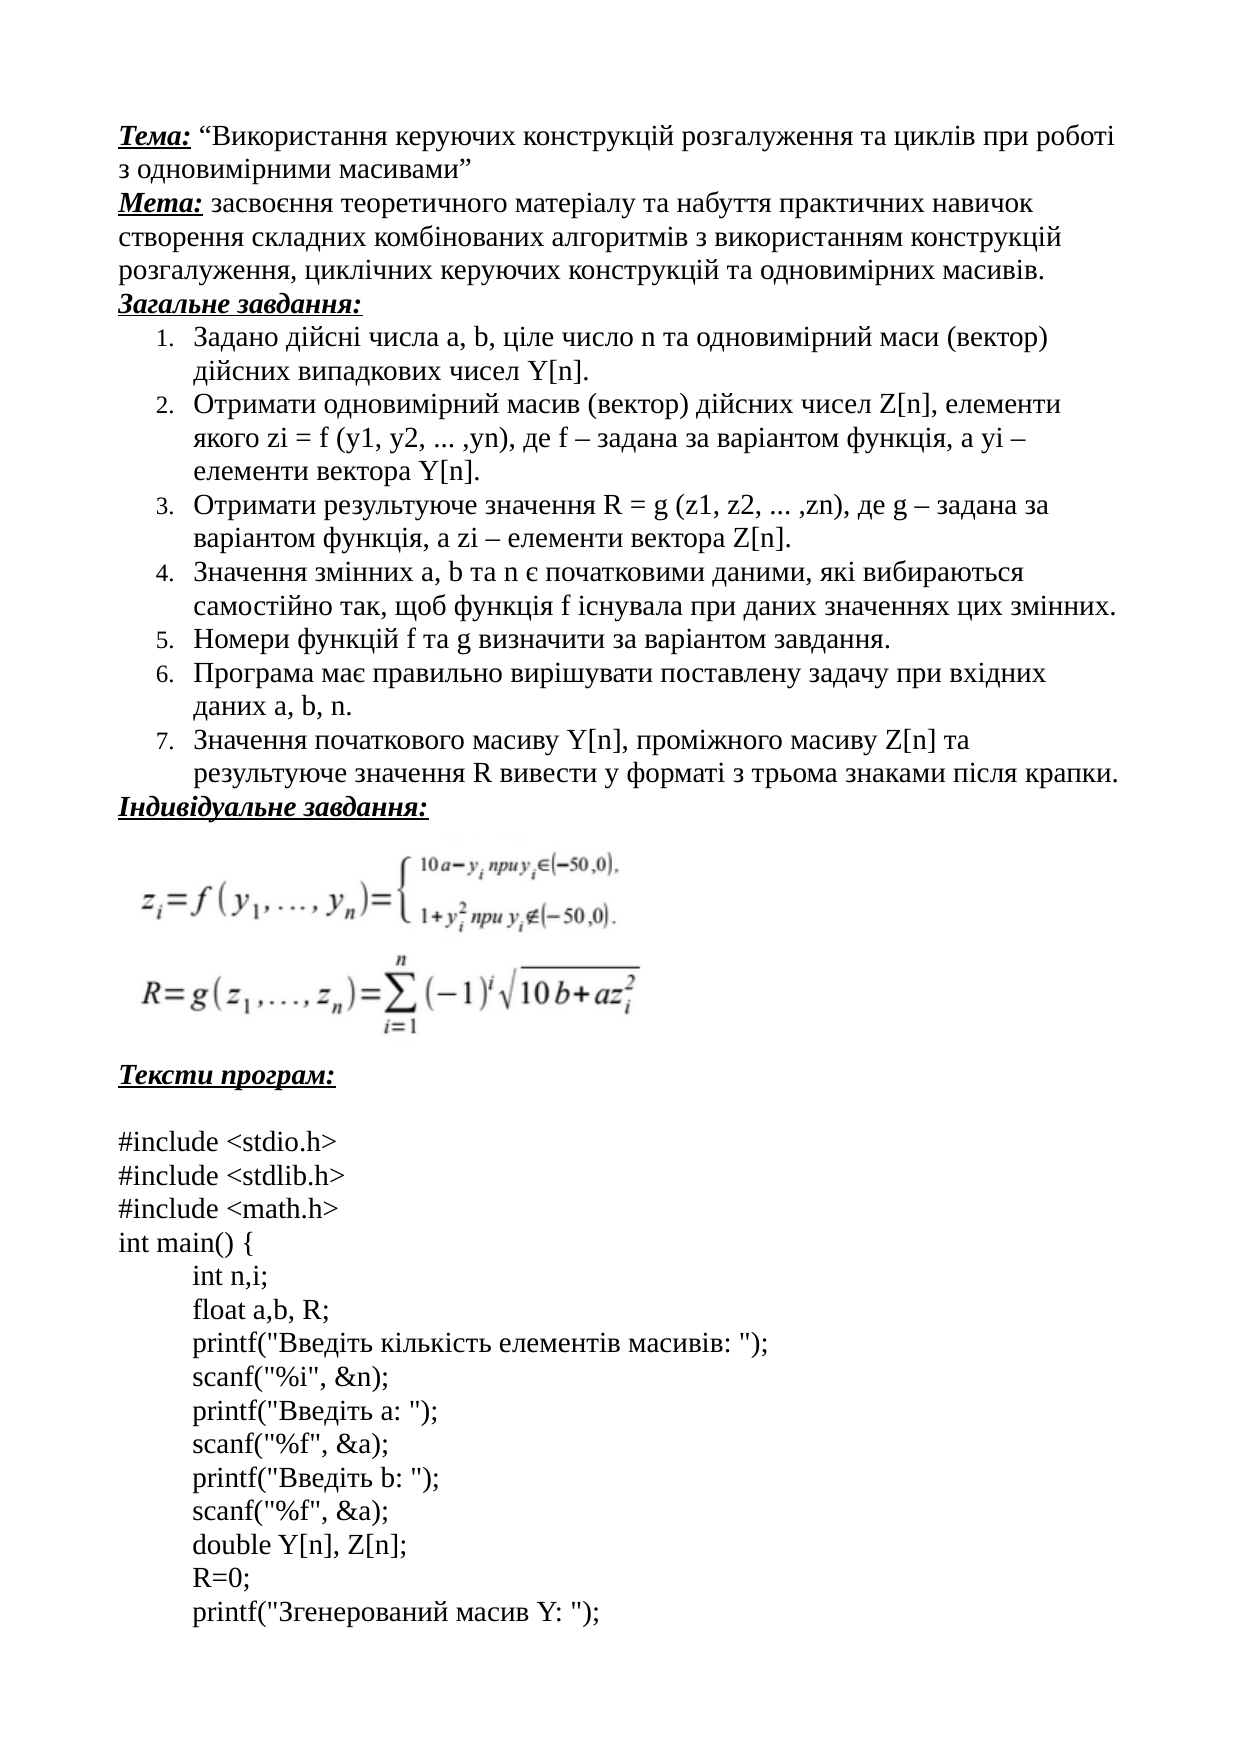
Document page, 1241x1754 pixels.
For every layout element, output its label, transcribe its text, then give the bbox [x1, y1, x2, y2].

text scanf("%i", &n); [118, 1359, 1122, 1393]
list Задано дійсні числа a, b, ціле число n та одновимірний маси (вектор) дійсних випадкових чисел Y[n]. [156, 319, 1122, 386]
text printf("Введіть кількість елементів масивів: "); [118, 1326, 1122, 1359]
picture [124, 838, 648, 942]
text int n,i; [118, 1258, 1122, 1292]
text printf("Введіть a: "); [118, 1393, 1122, 1426]
picture [135, 953, 659, 1046]
text Індивідуальне завдання: [118, 789, 1122, 822]
list Значення змінних a, b та n є початковими даними, які вибираються самостійно так, щоб функція f існувала при даних значеннях цих змінних. [156, 554, 1122, 621]
list Програма має правильно вирішувати поставлену задачу при вхідних даних a, b, n. [156, 655, 1122, 722]
list Номери функцій f та g визначити за варіантом завдання. [156, 621, 1122, 655]
text printf("Згенерований масив Y: "); [118, 1594, 1122, 1627]
text Тема: “Використання керуючих конструкцій розгалуження та циклів при роботі з одновимірними масивами” [118, 118, 1122, 185]
text Загальне завдання: [118, 286, 1122, 319]
text scanf("%f", &a); [118, 1426, 1122, 1460]
list Значення початкового масиву Y[n], проміжного масиву Z[n] та результуюче значення R вивести у форматі з трьома знаками після крапки. [156, 722, 1122, 789]
list Отримати результуюче значення R = g (z1, z2, ... ,zn), де g – задана за варіантом функція, а zi – елементи вектора Z[n]. [156, 487, 1122, 554]
text #include <stdlib.h> [118, 1158, 1122, 1191]
text printf("Введіть b: "); [118, 1460, 1122, 1493]
text float a,b, R; [118, 1292, 1122, 1326]
list Отримати одновимірний масив (вектор) дійсних чисел Z[n], елементи якого zi = f (y1, y2, ... ,yn), де f – задана за варіантом функція, а yi – елементи вектора Y[n]. [156, 386, 1122, 487]
text #include <math.h> [118, 1191, 1122, 1225]
text scanf("%f", &a); [118, 1493, 1122, 1527]
text int main() { [118, 1225, 1122, 1258]
text Тексти програм: [118, 1057, 1122, 1091]
text #include <stdio.h> [118, 1124, 1122, 1158]
text R=0; [118, 1560, 1122, 1594]
text Мета: засвоєння теоретичного матеріалу та набуття практичних навичок створення складних комбінованих алгоритмів з використанням конструкцій розгалуження, циклічних керуючих конструкцій та одновимірних масивів. [118, 185, 1122, 286]
text double Y[n], Z[n]; [118, 1527, 1122, 1560]
